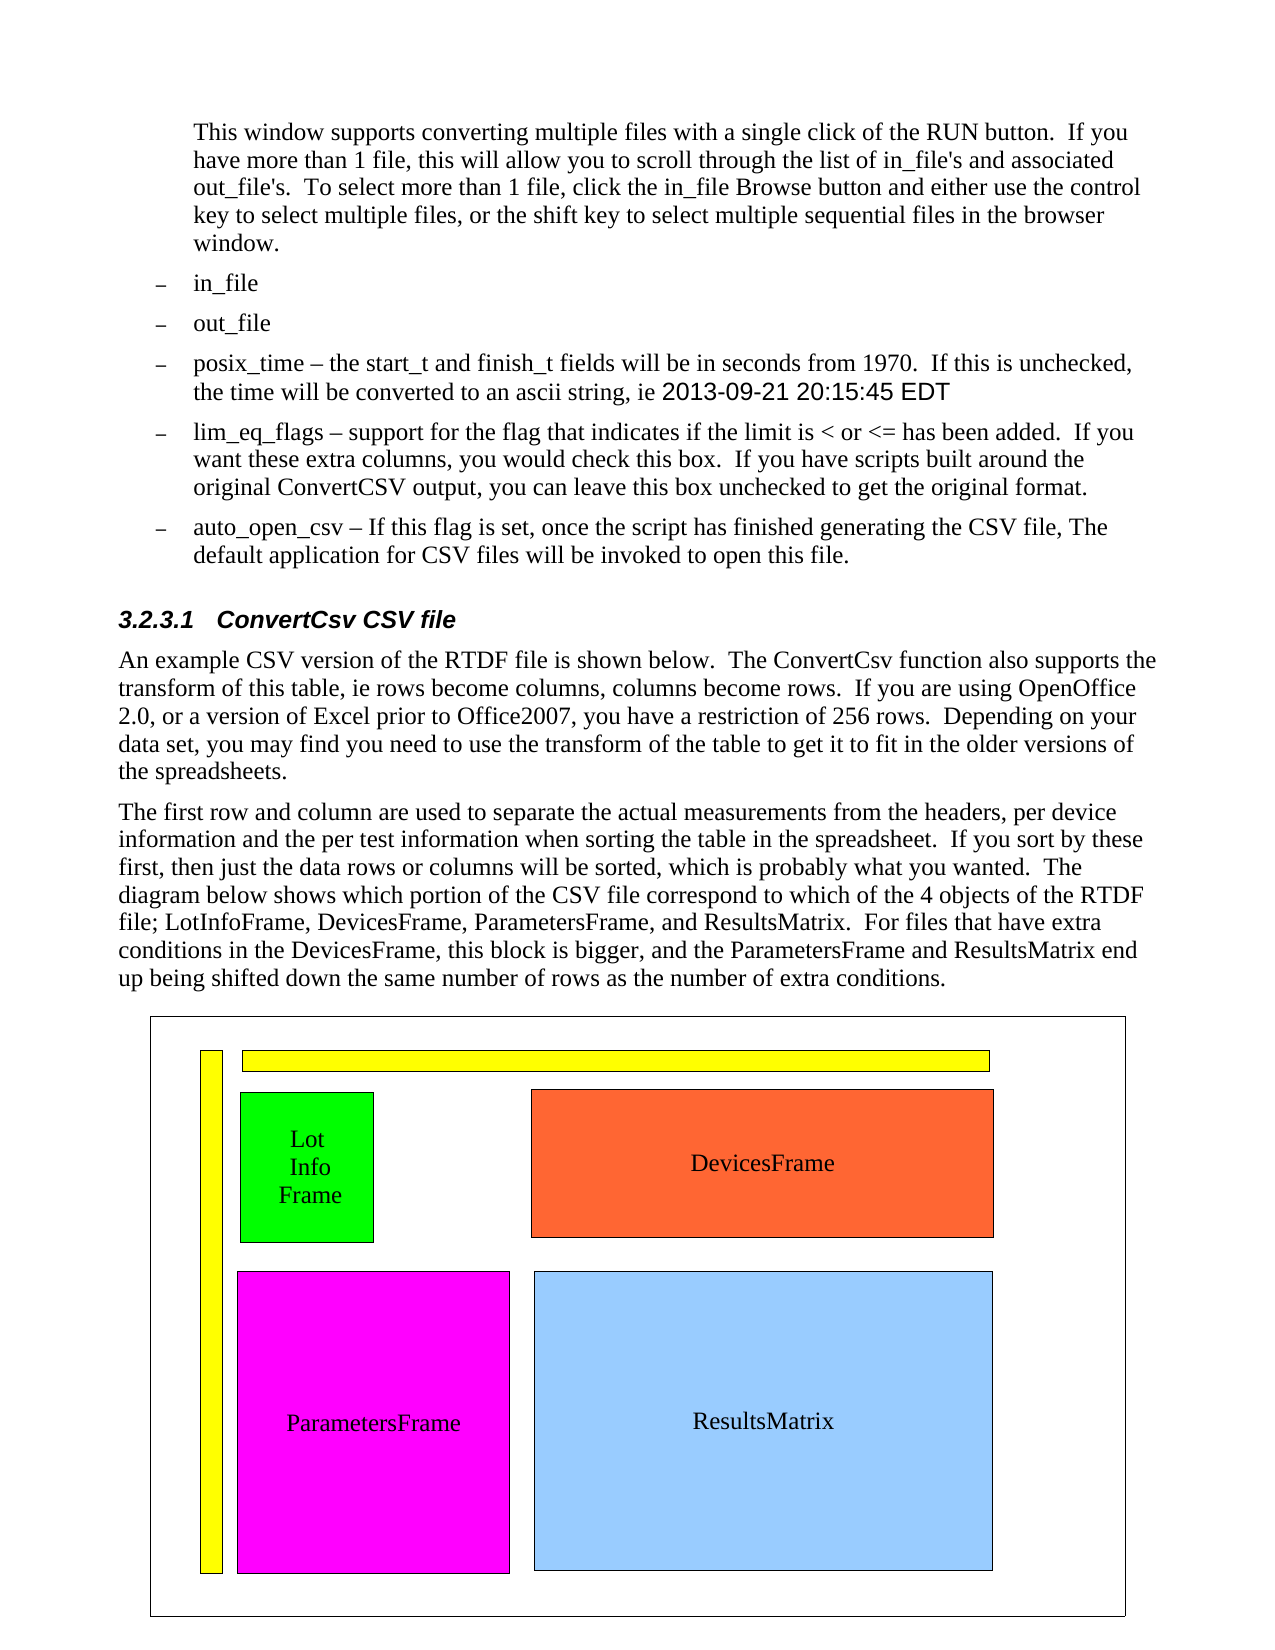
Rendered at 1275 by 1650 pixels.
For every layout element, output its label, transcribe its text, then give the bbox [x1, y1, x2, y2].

text An example CSV version of the RTDF file is shown below. The ConvertCsv function also supports the transform of this table, ie rows become columns, columns become rows. If you are using OpenOffice 2.0, or a version of Excel prior to Office2007, you have a restriction of 256 rows. Depending on your data set, you may find you need to use the transform of the table to get it to fit in the older versions of the spreadsheets. [118, 647, 1157, 785]
list This window supports converting multiple files with a single click of the RUN button. If you have more than 1 file, this will allow you to scroll through the list of in_file's and associated out_file's. To select more than 1 file, click the in_file Browse button and either use the control key to select multiple files, or the shift key to select multiple sequential files in the browser window. [156, 118, 1157, 257]
text The first row and column are used to separate the actual measurements from the headers, per device information and the per test information when sorting the table in the spreadsheet. If you sort by these first, then just the data rows or columns will be sorted, which is probably what you wanted. The diagram below shows which portion of the CSV file correspond to which of the 4 objects of the RTDF file; LotInfoFrame, DevicesFrame, ParametersFrame, and ResultsMatrix. For files that have extra conditions in the DevicesFrame, this block is bigger, and the ParametersFrame and ResultsMatrix end up being shifted down the same number of rows as the number of extra conditions. [118, 798, 1157, 992]
list posix_time – the start_t and finish_t fields will be in seconds from 1970. If this is unchecked, the time will be converted to an ascii string, ie 2013-09-21 20:15:45 EDT [156, 349, 1157, 405]
list auto_open_csv – If this flag is set, once the script has finished generating the CSV file, The default application for CSV files will be invoked to open this file. [156, 513, 1157, 569]
list lim_eq_flags – support for the flag that indicates if the limit is < or <= has been added. If you want these extra columns, you would check this box. If you have scripts built around the original ConvertCSV output, you can leave this box unchecked to get the original format. [156, 418, 1157, 501]
list out_file [156, 309, 1157, 337]
list in_file [156, 269, 1157, 297]
subtitle ConvertCsv CSV file [118, 606, 1157, 634]
